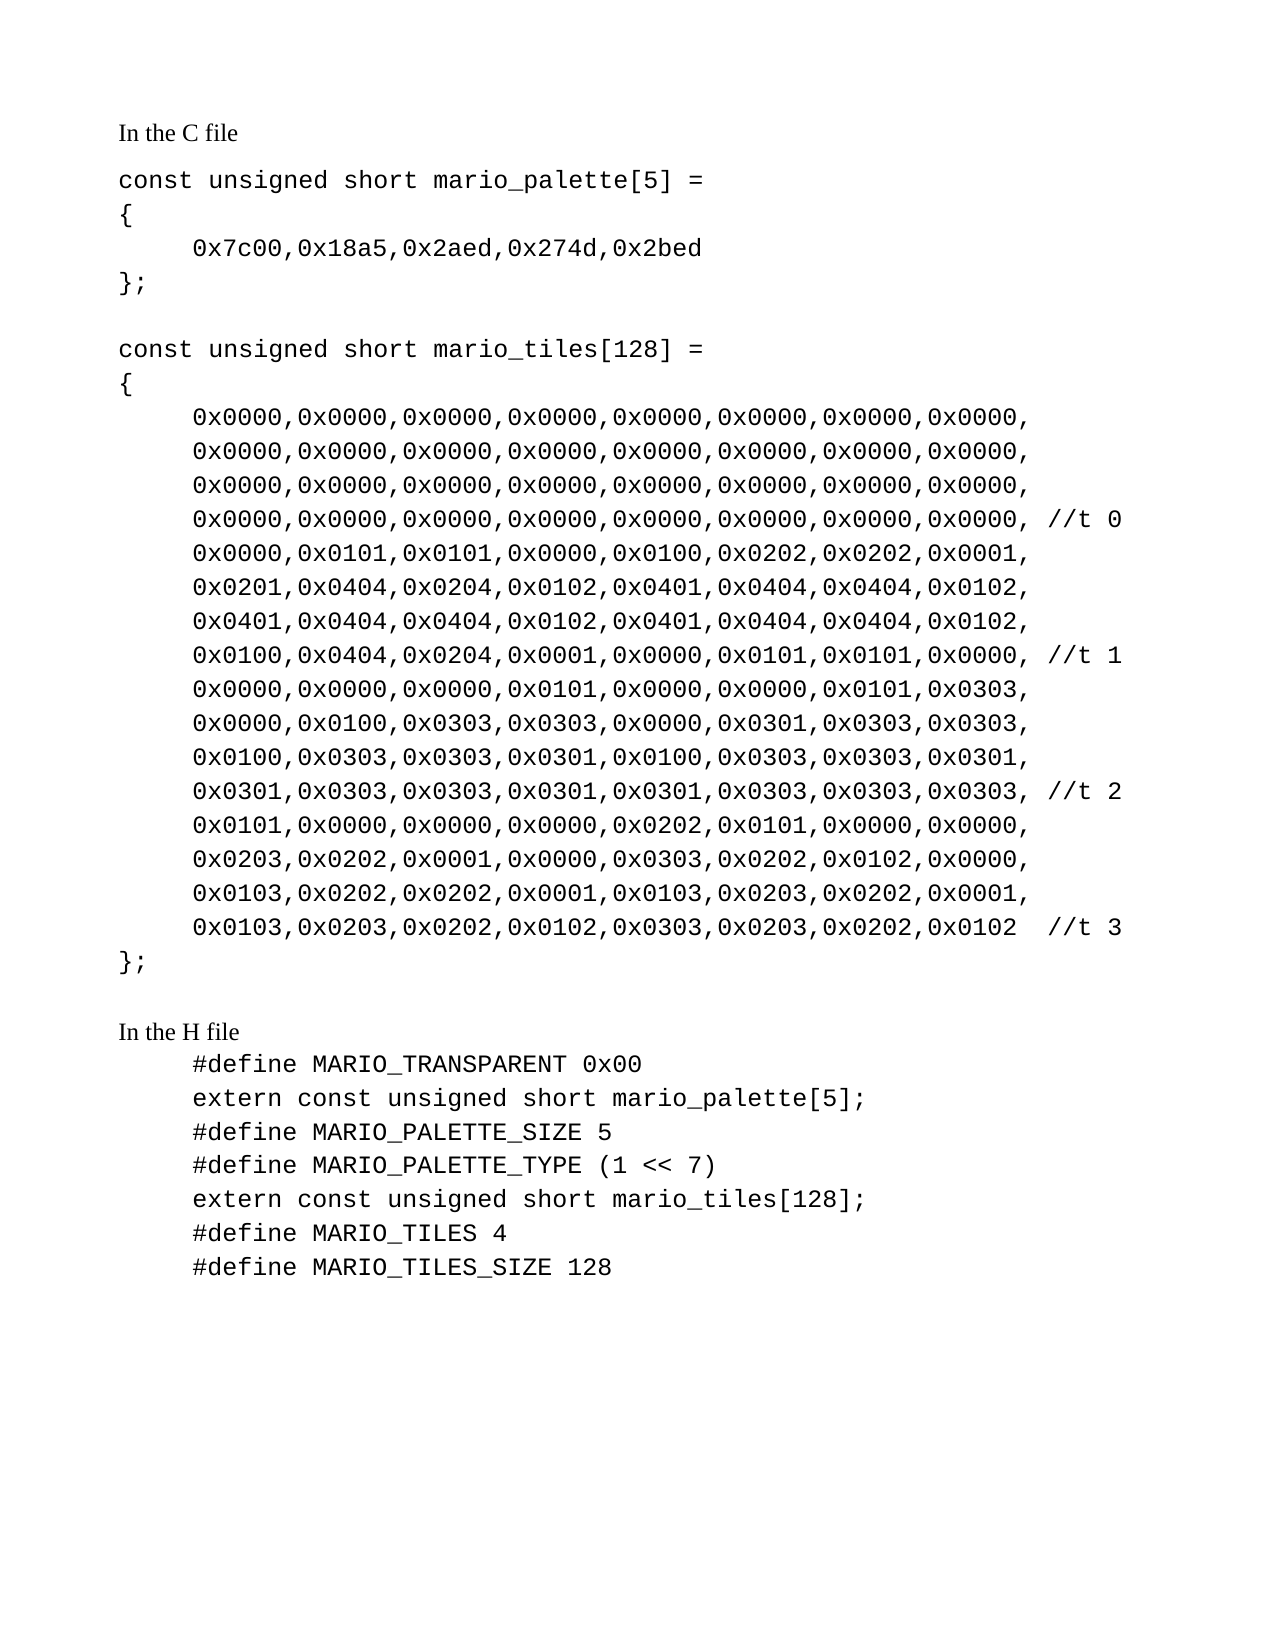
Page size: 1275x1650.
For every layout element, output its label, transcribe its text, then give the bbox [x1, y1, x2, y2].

text #define MARIO_TILES 4 [118, 1221, 1157, 1249]
text #define MARIO_TRANSPARENT 0x00 [118, 1051, 1157, 1079]
text }; [118, 948, 1157, 977]
text 0x0103,0x0203,0x0202,0x0102,0x0303,0x0203,0x0202,0x0102 //t 3 [118, 914, 1157, 943]
text 0x0000,0x0000,0x0000,0x0000,0x0000,0x0000,0x0000,0x0000, //t 0 [118, 507, 1157, 535]
text #define MARIO_PALETTE_TYPE (1 << 7) [118, 1153, 1157, 1181]
text In the H file [118, 1017, 1157, 1045]
text const unsigned short mario_palette[5] = [118, 167, 1157, 196]
text #define MARIO_PALETTE_SIZE 5 [118, 1119, 1157, 1147]
text 0x0100,0x0303,0x0303,0x0301,0x0100,0x0303,0x0303,0x0301, [118, 744, 1157, 773]
text 0x0301,0x0303,0x0303,0x0301,0x0301,0x0303,0x0303,0x0303, //t 2 [118, 778, 1157, 807]
text 0x0000,0x0000,0x0000,0x0101,0x0000,0x0000,0x0101,0x0303, [118, 677, 1157, 705]
text }; [118, 269, 1157, 297]
text extern const unsigned short mario_tiles[128]; [118, 1187, 1157, 1215]
text 0x0203,0x0202,0x0001,0x0000,0x0303,0x0202,0x0102,0x0000, [118, 846, 1157, 875]
text 0x0000,0x0100,0x0303,0x0303,0x0000,0x0301,0x0303,0x0303, [118, 711, 1157, 739]
text extern const unsigned short mario_palette[5]; [118, 1085, 1157, 1113]
text In the C file [118, 118, 1157, 147]
text 0x0000,0x0000,0x0000,0x0000,0x0000,0x0000,0x0000,0x0000, [118, 473, 1157, 501]
text const unsigned short mario_tiles[128] = [118, 337, 1157, 365]
text 0x0000,0x0101,0x0101,0x0000,0x0100,0x0202,0x0202,0x0001, [118, 541, 1157, 569]
text 0x0000,0x0000,0x0000,0x0000,0x0000,0x0000,0x0000,0x0000, [118, 439, 1157, 467]
text { [118, 201, 1157, 229]
text 0x0201,0x0404,0x0204,0x0102,0x0401,0x0404,0x0404,0x0102, [118, 575, 1157, 603]
text #define MARIO_TILES_SIZE 128 [118, 1255, 1157, 1283]
text 0x0401,0x0404,0x0404,0x0102,0x0401,0x0404,0x0404,0x0102, [118, 609, 1157, 637]
text 0x0101,0x0000,0x0000,0x0000,0x0202,0x0101,0x0000,0x0000, [118, 812, 1157, 841]
text 0x7c00,0x18a5,0x2aed,0x274d,0x2bed [118, 235, 1157, 263]
text 0x0103,0x0202,0x0202,0x0001,0x0103,0x0203,0x0202,0x0001, [118, 880, 1157, 909]
text { [118, 371, 1157, 399]
text 0x0000,0x0000,0x0000,0x0000,0x0000,0x0000,0x0000,0x0000, [118, 405, 1157, 433]
text 0x0100,0x0404,0x0204,0x0001,0x0000,0x0101,0x0101,0x0000, //t 1 [118, 643, 1157, 671]
